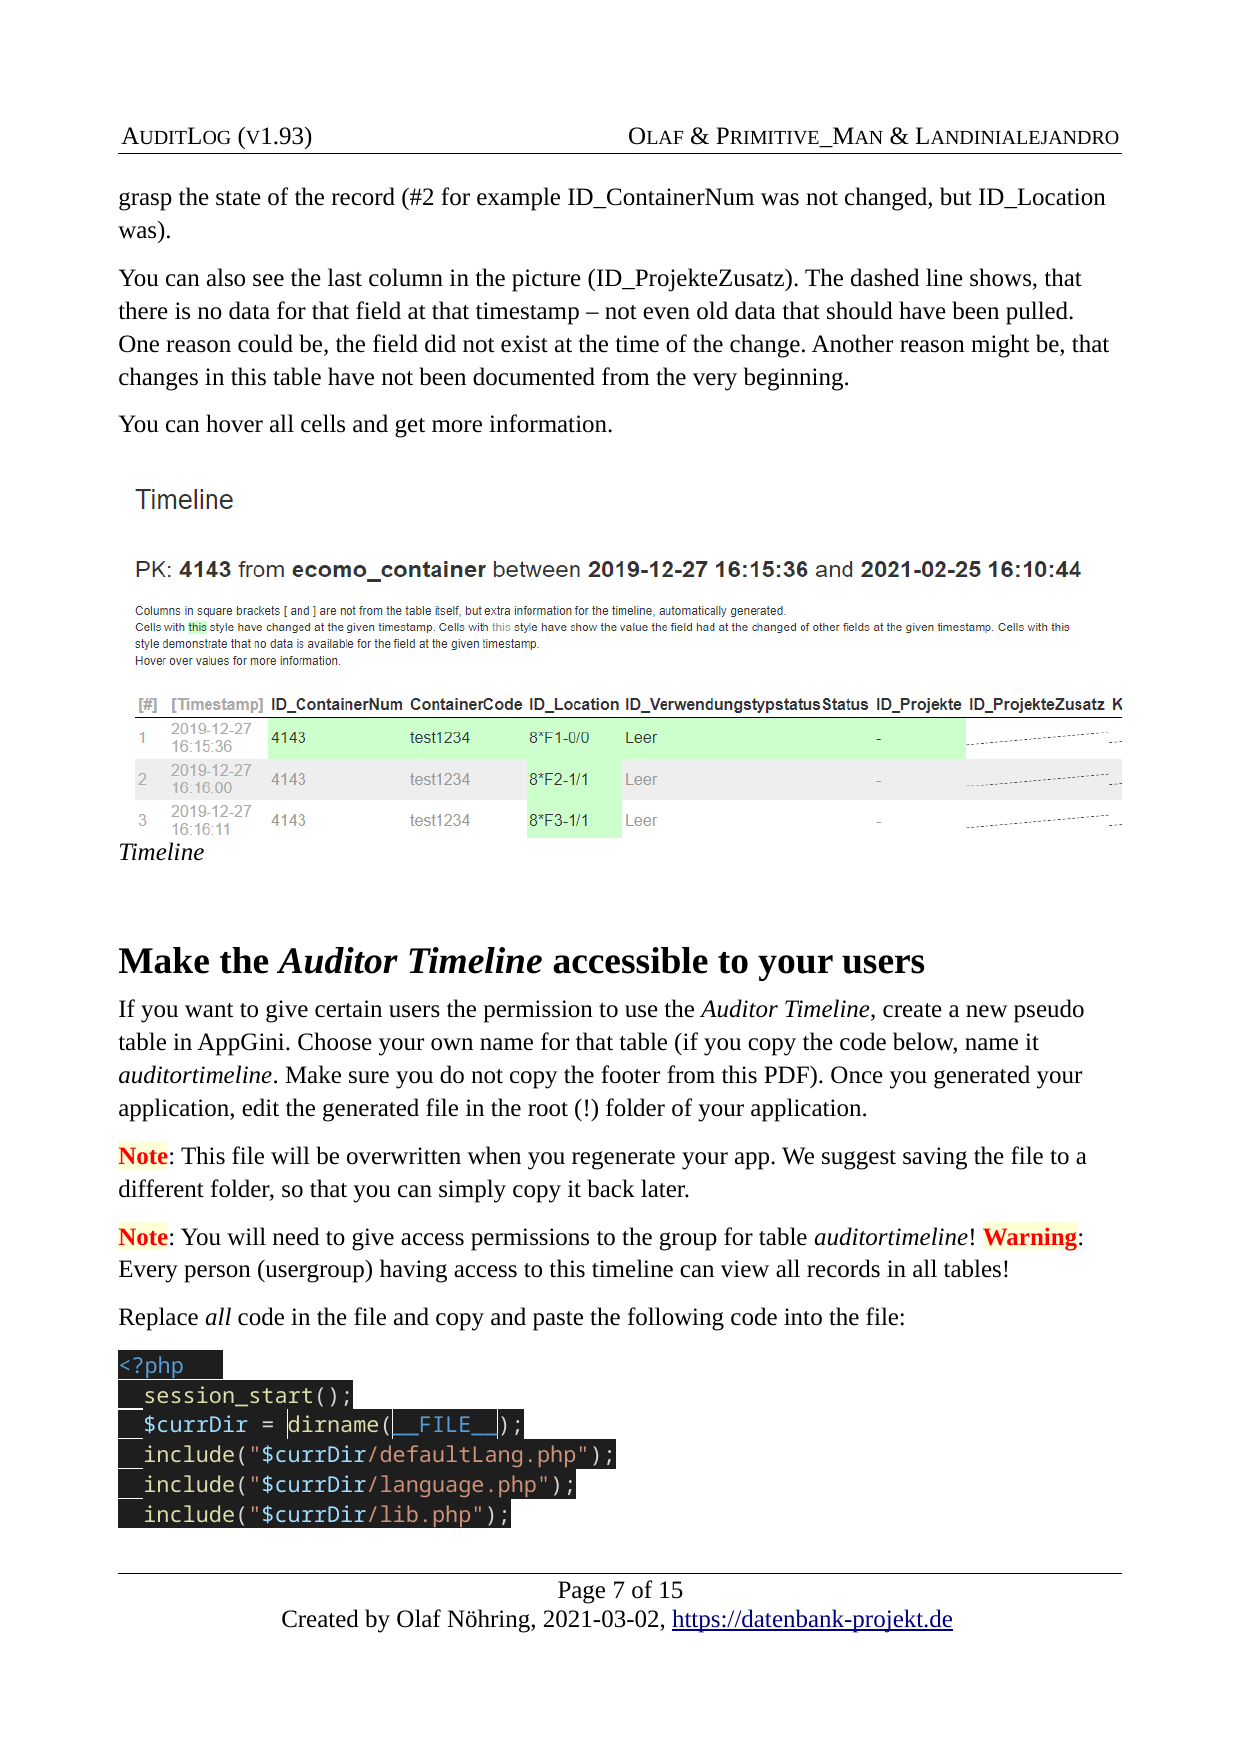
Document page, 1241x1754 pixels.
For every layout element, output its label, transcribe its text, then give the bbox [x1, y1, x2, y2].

text <?php [118, 1350, 1122, 1379]
text include("$currDir/lib.php"); [118, 1499, 1122, 1528]
text If you want to give certain users the permission to use the Auditor Timeline, create a new pseudo table in AppGini. Choose your own name for that table (if you copy the code below, name it auditortimeline. Make sure you do not copy the footer from this PDF). Once you generated your application, edit the generated file in the root (!) folder of your application. [118, 994, 1122, 1122]
text session_start(); [118, 1379, 1122, 1409]
text You can also see the last column in the picture (ID_ProjekteZusatz). The dashed line shows, that there is no data for that field at that timestamp – not even old data that should have been pulled. One reason could be, the field did not exist at the time of the change. Another reason might be, that changes in this table have not been documented from the very beginning. [118, 263, 1122, 391]
text Timeline [118, 838, 1122, 866]
text include("$currDir/defaultLang.php"); [118, 1439, 1122, 1469]
text grasp the state of the record (#2 for example ID_ContainerNum was not changed, but ID_Location was). [118, 182, 1122, 244]
text include("$currDir/language.php"); [118, 1469, 1122, 1499]
text $currDir = dirname(__FILE__); [118, 1409, 1122, 1439]
text Replace all code in the file and copy and paste the following code into the file: [118, 1302, 1122, 1331]
text You can hover all cells and get more information. [118, 409, 1122, 438]
text Note: This file will be overwritten when you regenerate your app. We suggest saving the file to a different folder, so that you can simply copy it back later. [118, 1141, 1122, 1203]
picture [118, 469, 1123, 838]
text Note: You will need to give access permissions to the group for table auditortimeline! Warning: Every person (usergroup) having access to this timeline can view all records in all tables! [118, 1222, 1122, 1283]
subtitle Make the Auditor Timeline accessible to your users [118, 939, 1122, 982]
